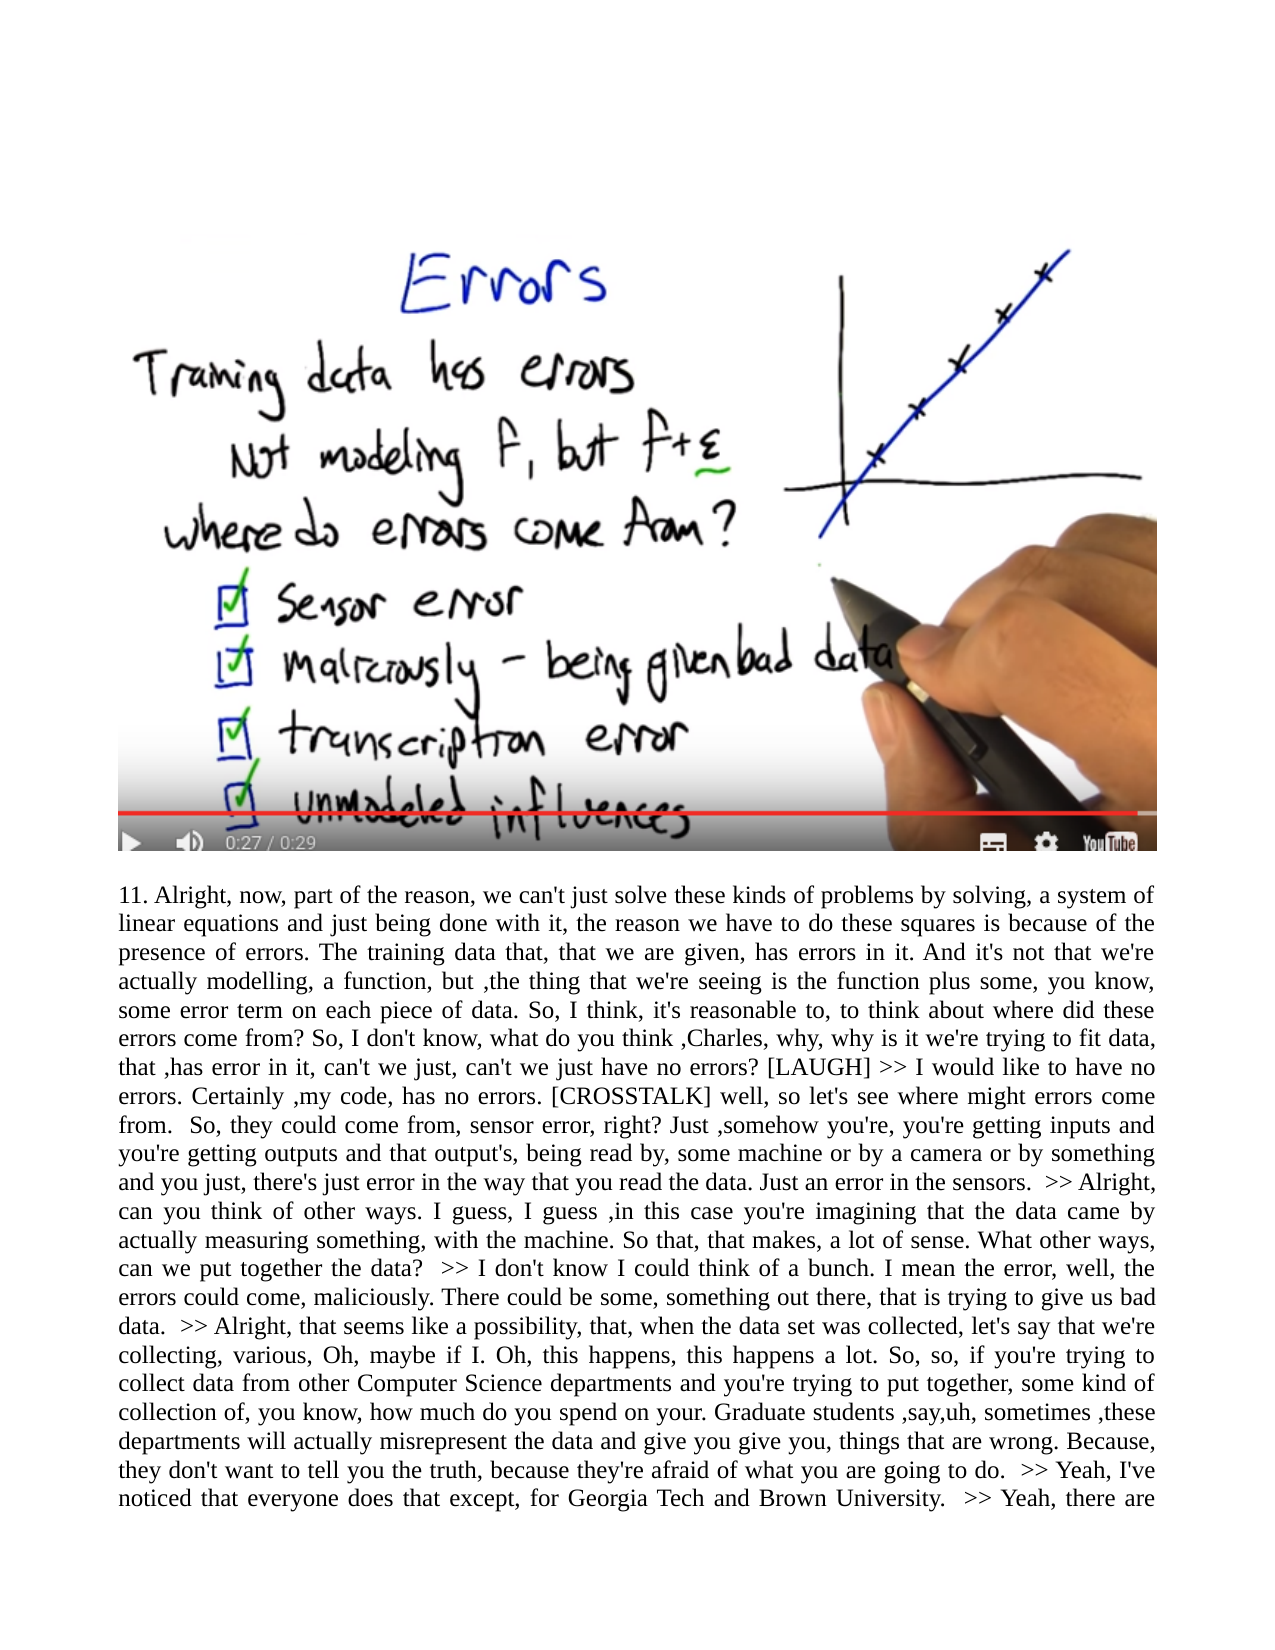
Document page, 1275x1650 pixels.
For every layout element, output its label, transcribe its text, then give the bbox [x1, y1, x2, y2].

picture [118, 233, 1157, 851]
text 11. Alright, now, part of the reason, we can't just solve these kinds of problems by solving, a system of linear equations and just being done with it, the reason we have to do these squares is because of the presence of errors. The training data that, that we are given, has errors in it. And it's not that we're actually modelling, a function, but ,the thing that we're seeing is the function plus some, you know, some error term on each piece of data. So, I think, it's reasonable to, to think about where did these errors come from? So, I don't know, what do you think ,Charles, why, why is it we're trying to fit data, that ,has error in it, can't we just, can't we just have no errors? [LAUGH] >> I would like to have no errors. Certainly ,my code, has no errors. [CROSSTALK] well, so let's see where might errors come from. So, they could come from, sensor error, right? Just ,somehow you're, you're getting inputs and you're getting outputs and that output's, being read by, some machine or by a camera or by something and you just, there's just error in the way that you read the data. Just an error in the sensors. >> Alright, can you think of other ways. I guess, I guess ,in this case you're imagining that the data came by actually measuring something, with the machine. So that, that makes, a lot of sense. What other ways, can we put together the data? >> I don't know I could think of a bunch. I mean the error, well, the errors could come, maliciously. There could be some, something out there, that is trying to give us bad data. >> Alright, that seems like a possibility, that, when the data set was collected, let's say that we're collecting, various, Oh, maybe if I. Oh, this happens, this happens a lot. So, so, if you're trying to collect data from other Computer Science departments and you're trying to put together, some kind of collection of, you know, how much do you spend on your. Graduate students ,say,uh, sometimes ,these departments will actually misrepresent the data and give you give you, things that are wrong. Because, they don't want to tell you the truth, because they're afraid of what you are going to do. >> Yeah, I've noticed that everyone does that except, for Georgia Tech and Brown University. >> Yeah, there are [118, 880, 1157, 1512]
